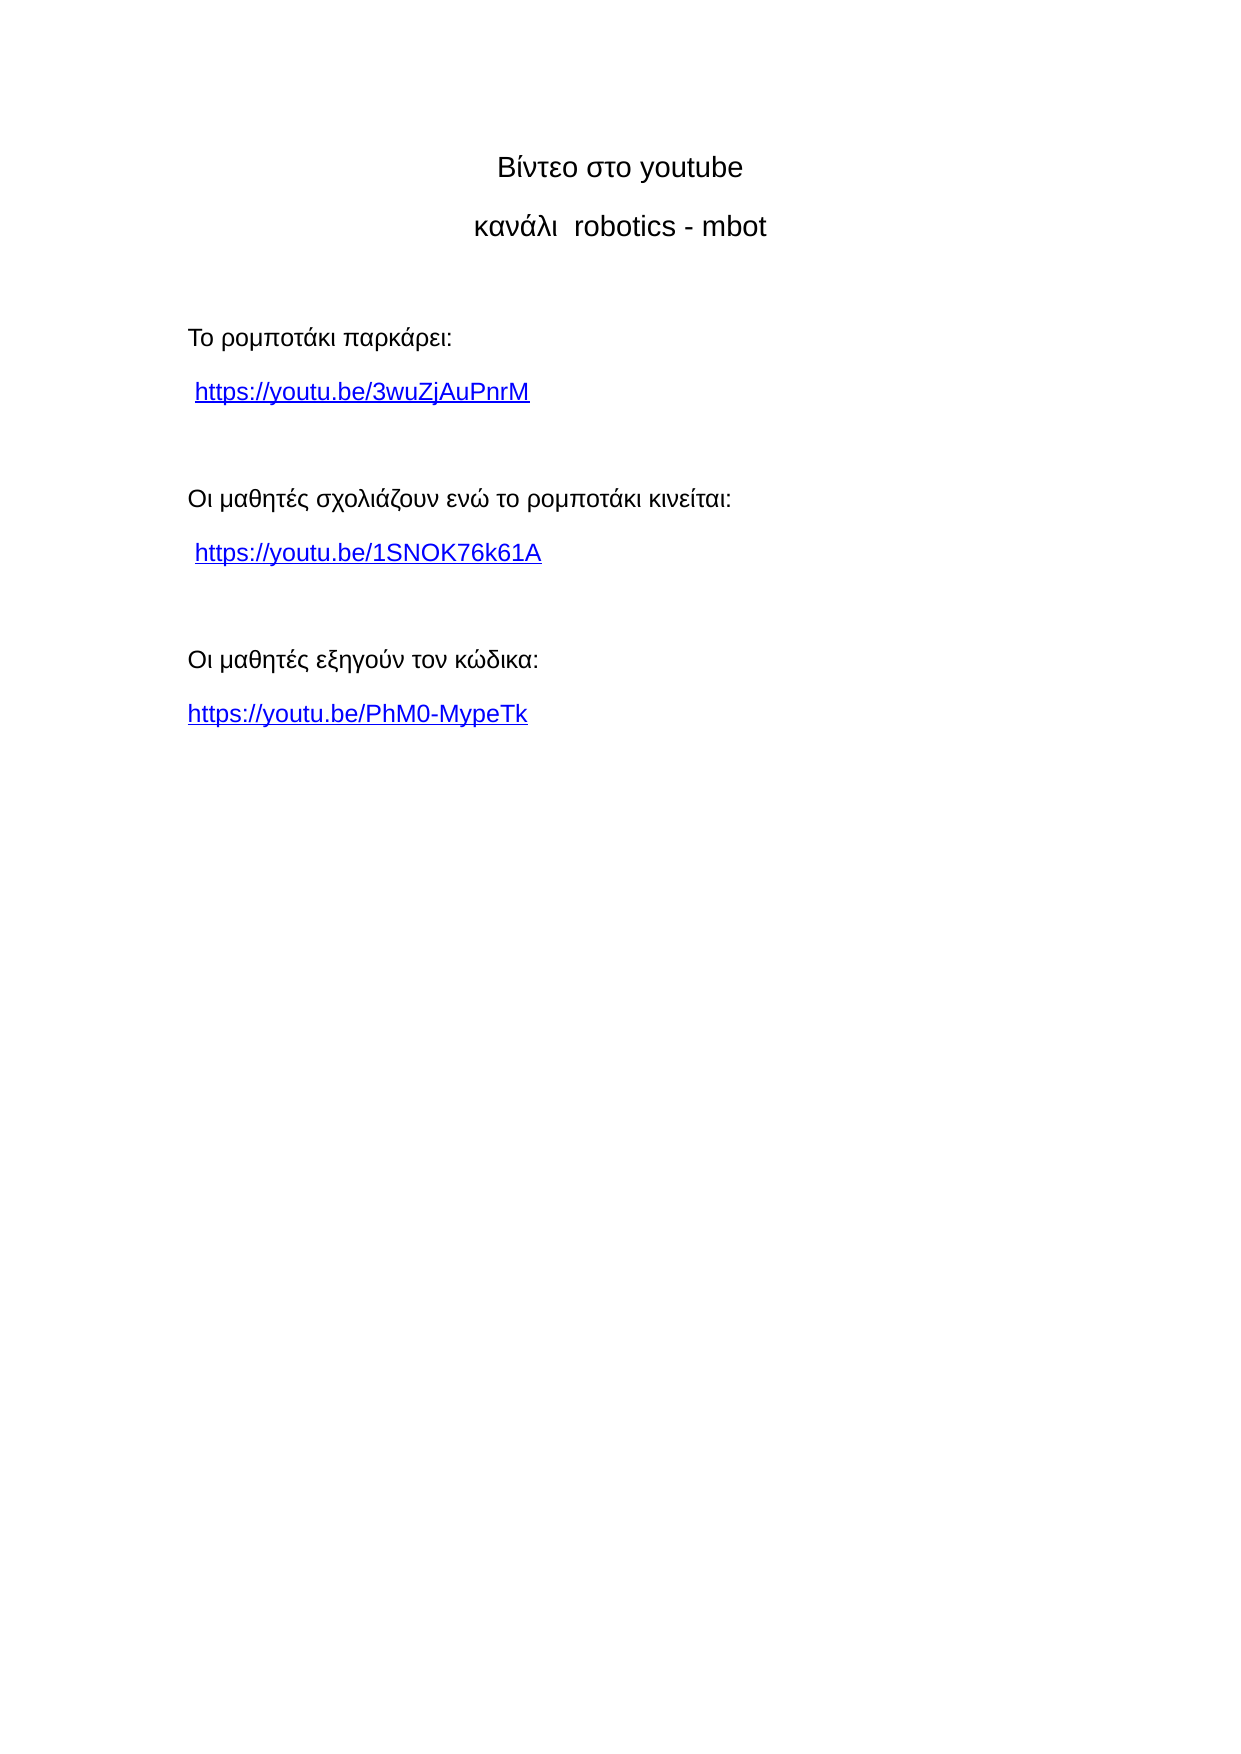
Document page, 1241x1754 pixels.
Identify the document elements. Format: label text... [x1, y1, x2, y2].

text Οι μαθητές σχολιάζουν ενώ το ρομποτάκι κινείται: [187, 484, 1053, 513]
text Βίντεο στο youtube [187, 150, 1053, 183]
text Οι μαθητές εξηγούν τον κώδικα: [187, 645, 1053, 674]
text https://youtu.be/1SNOK76k61A [187, 538, 1053, 567]
text https://youtu.be/3wuZjAuPnrM [187, 376, 1053, 405]
text https://youtu.be/PhM0-MypeTk [187, 699, 1053, 727]
text Το ρομποτάκι παρκάρει: [187, 323, 1053, 351]
text κανάλι robotics - mbot [187, 209, 1053, 243]
